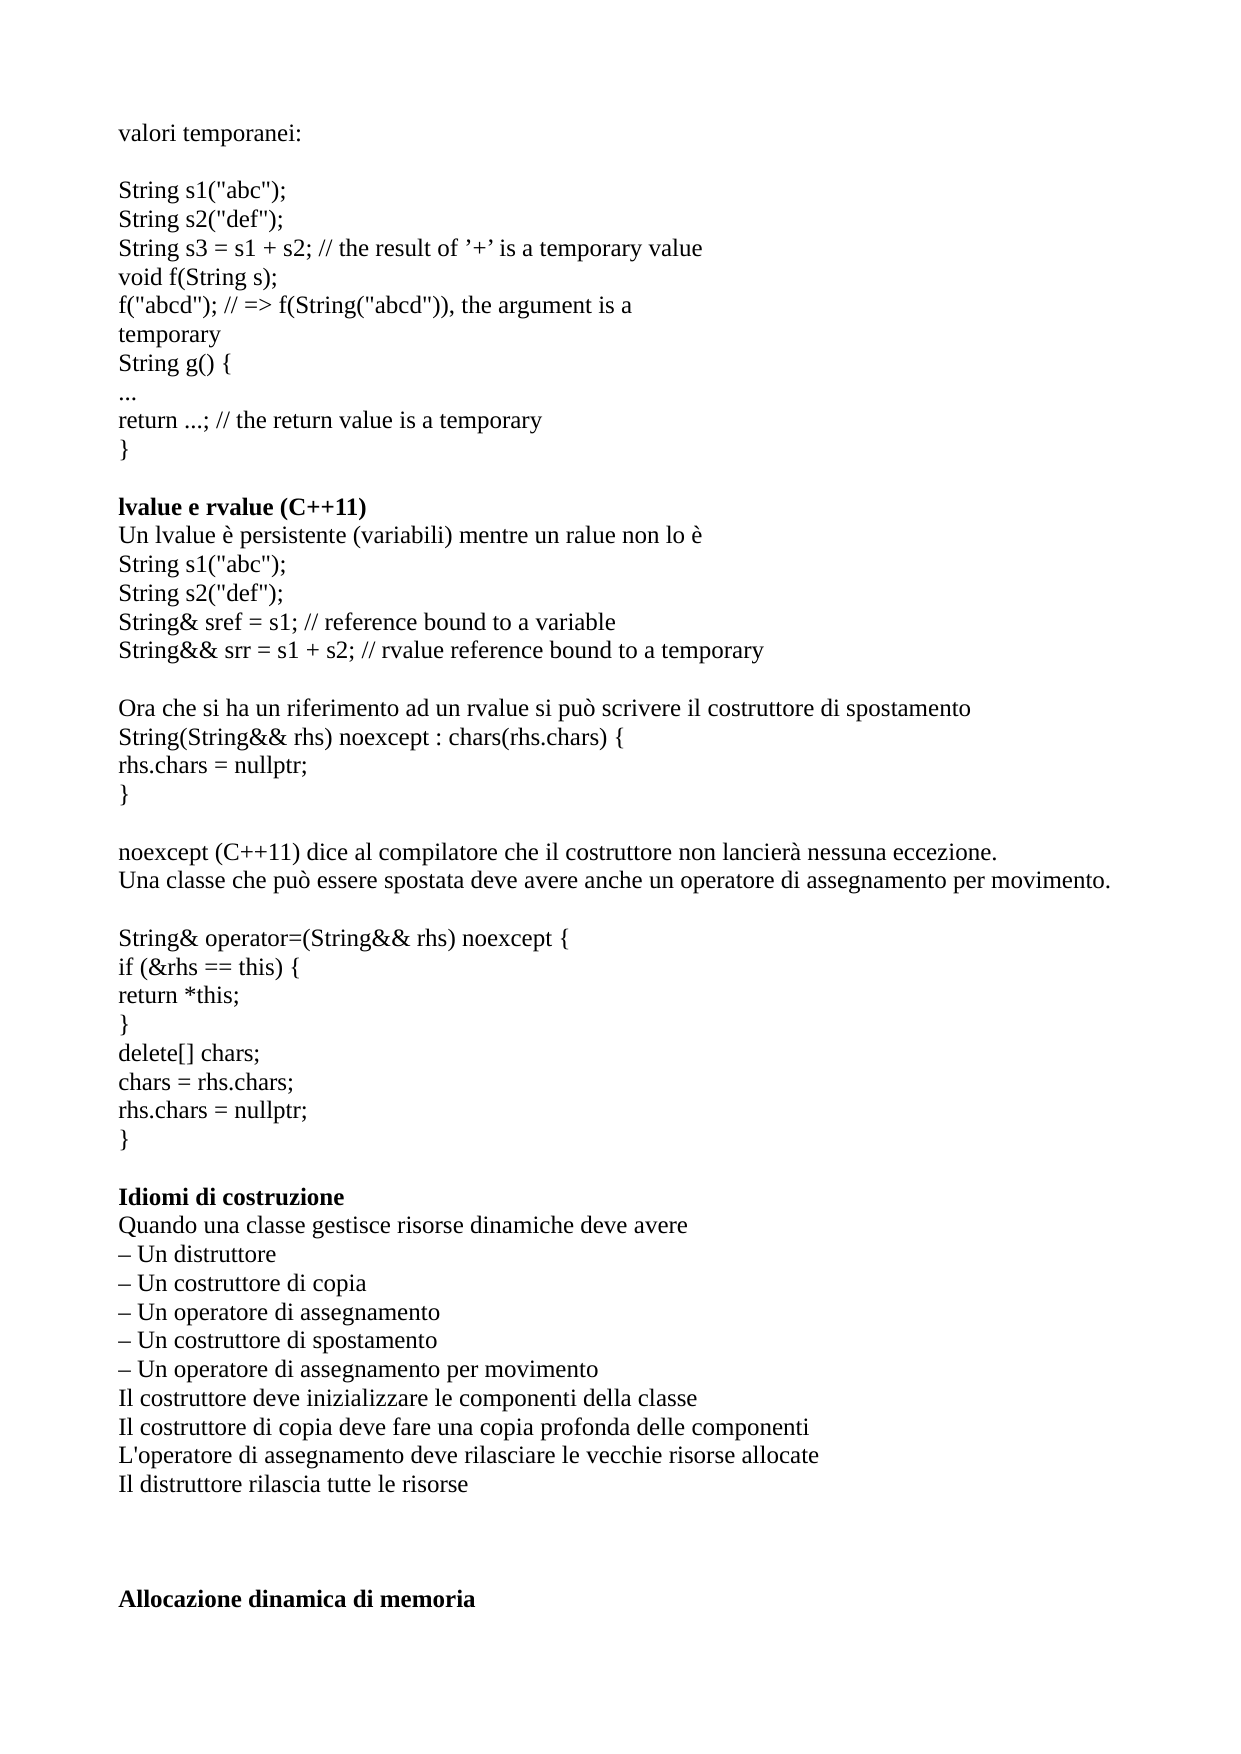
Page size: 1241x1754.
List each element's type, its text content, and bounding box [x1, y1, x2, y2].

text Il costruttore deve inizializzare le componenti della classe [118, 1383, 1122, 1412]
text chars = rhs.chars; [118, 1067, 1122, 1096]
text String& operator=(String&& rhs) noexcept { [118, 923, 1122, 952]
text } [118, 1009, 1122, 1038]
text – Un operatore di assegnamento [118, 1297, 1122, 1326]
text if (&rhs == this) { [118, 952, 1122, 981]
text Idiomi di costruzione [118, 1182, 1122, 1211]
text return *this; [118, 981, 1122, 1009]
text String s1("abc"); [118, 176, 1122, 204]
text Ora che si ha un riferimento ad un rvalue si può scrivere il costruttore di spostamento [118, 693, 1122, 722]
text ... [118, 377, 1122, 406]
text f("abcd"); // => f(String("abcd")), the argument is a [118, 291, 1122, 319]
text String s2("def"); [118, 578, 1122, 607]
text Allocazione dinamica di memoria [118, 1584, 1122, 1613]
text Il costruttore di copia deve fare una copia profonda delle componenti [118, 1412, 1122, 1441]
text – Un costruttore di spostamento [118, 1326, 1122, 1354]
text – Un distruttore [118, 1239, 1122, 1268]
text noexcept (C++11) dice al compilatore che il costruttore non lancierà nessuna eccezione. [118, 837, 1122, 866]
text return ...; // the return value is a temporary [118, 406, 1122, 434]
text Un lvalue è persistente (variabili) mentre un ralue non lo è [118, 521, 1122, 549]
text String&& srr = s1 + s2; // rvalue reference bound to a temporary [118, 636, 1122, 664]
text void f(String s); [118, 262, 1122, 291]
text rhs.chars = nullptr; [118, 1096, 1122, 1124]
text String s1("abc"); [118, 549, 1122, 578]
text String& sref = s1; // reference bound to a variable [118, 607, 1122, 636]
text L'operatore di assegnamento deve rilasciare le vecchie risorse allocate [118, 1441, 1122, 1469]
text temporary [118, 319, 1122, 348]
text – Un costruttore di copia [118, 1268, 1122, 1297]
text } [118, 434, 1122, 463]
text String s3 = s1 + s2; // the result of ’+’ is a temporary value [118, 233, 1122, 262]
text String(String&& rhs) noexcept : chars(rhs.chars) { [118, 722, 1122, 751]
text lvalue e rvalue (C++11) [118, 492, 1122, 521]
text String s2("def"); [118, 204, 1122, 233]
text – Un operatore di assegnamento per movimento [118, 1354, 1122, 1383]
text String g() { [118, 348, 1122, 377]
text Il distruttore rilascia tutte le risorse [118, 1469, 1122, 1498]
text valori temporanei: [118, 118, 1122, 147]
text Quando una classe gestisce risorse dinamiche deve avere [118, 1211, 1122, 1239]
text } [118, 1124, 1122, 1153]
text } [118, 779, 1122, 808]
text Una classe che può essere spostata deve avere anche un operatore di assegnamento per movimento. [118, 866, 1122, 894]
text delete[] chars; [118, 1038, 1122, 1067]
text rhs.chars = nullptr; [118, 751, 1122, 779]
